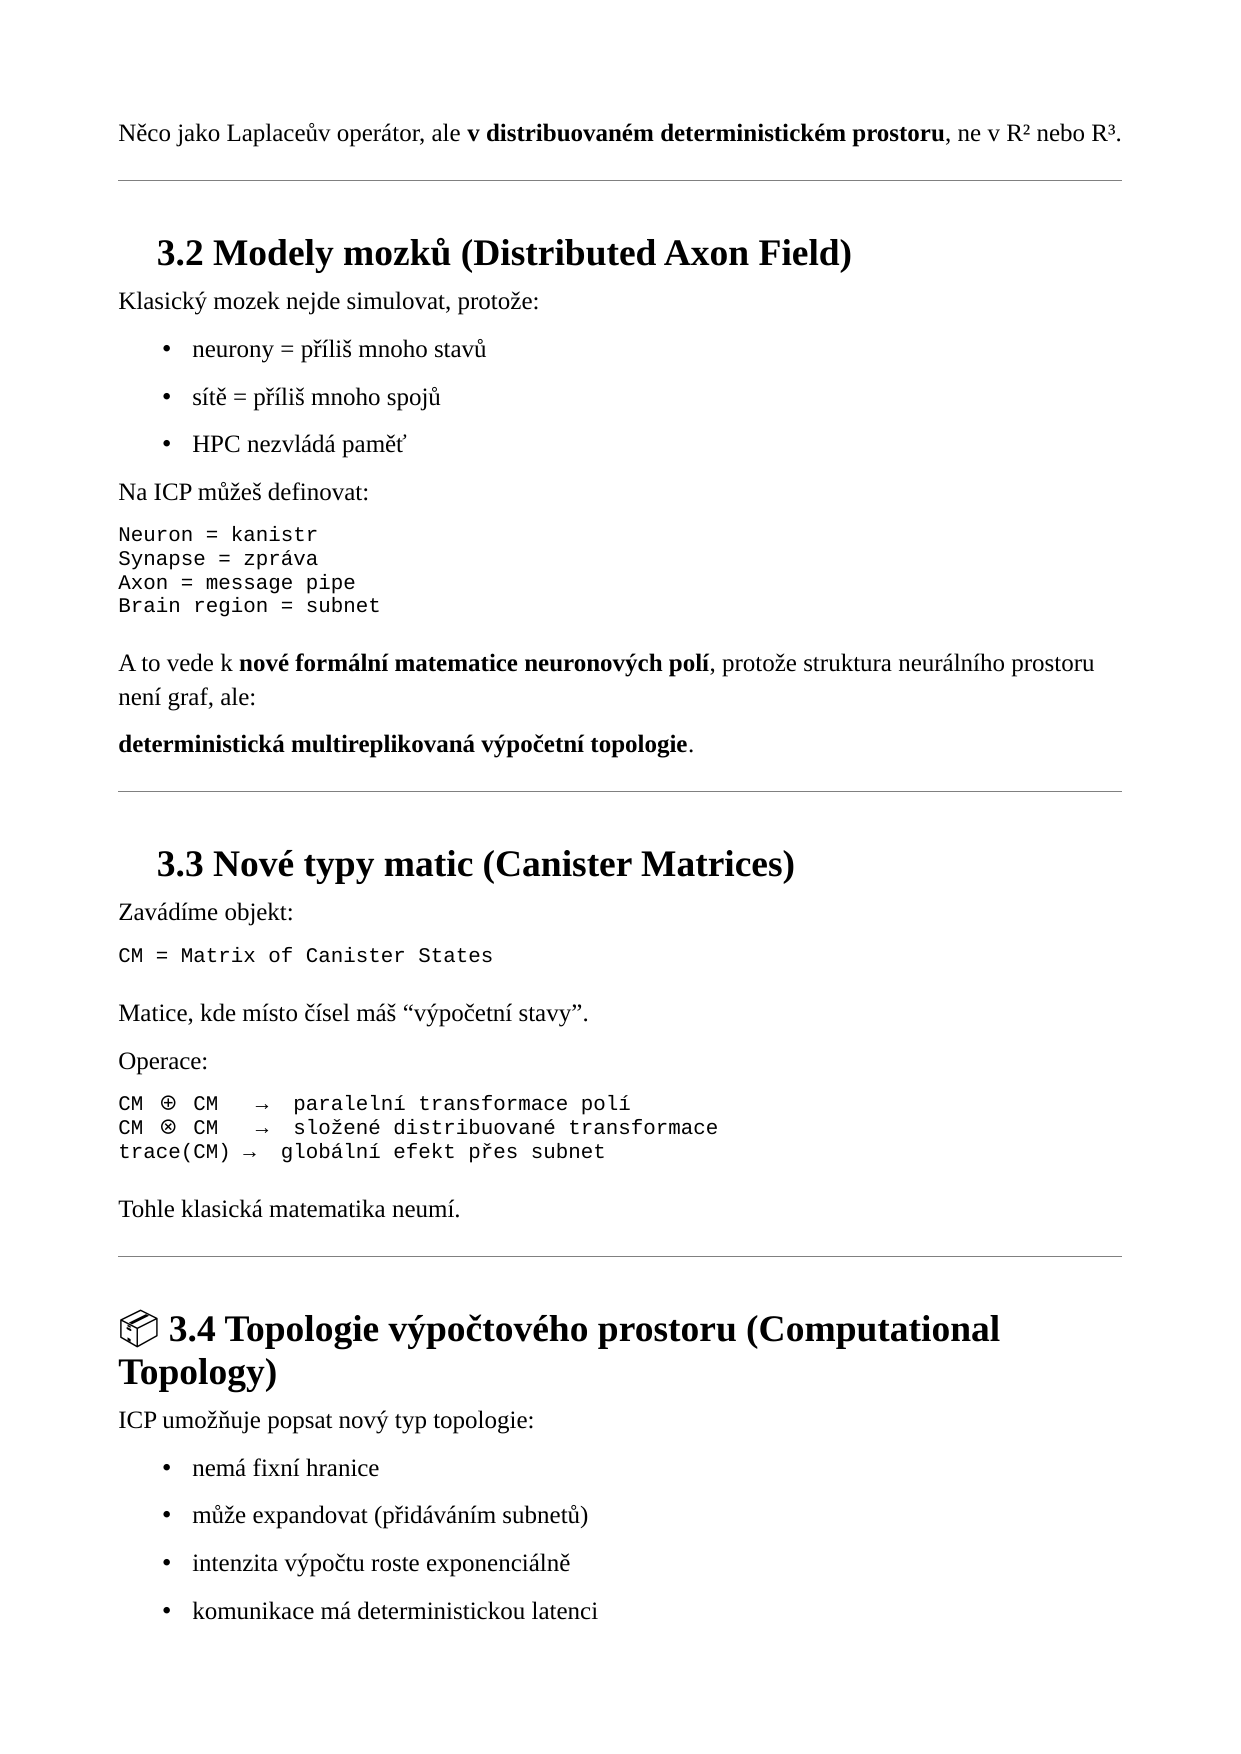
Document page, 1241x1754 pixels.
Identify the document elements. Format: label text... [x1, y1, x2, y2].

list HPC nezvládá paměť [162, 429, 1122, 458]
text Neuron = kanistr [118, 524, 1122, 548]
text A to vede k nové formální matematice neuronových polí, protože struktura neurálního prostoru není graf, ale: [118, 648, 1122, 710]
text Na ICP můžeš definovat: [118, 477, 1122, 506]
subtitle 📦 3.4 Topologie výpočtového prostoru (Computational Topology) [118, 1307, 1122, 1393]
text Synapse = zpráva [118, 548, 1122, 572]
text Axon = message pipe [118, 572, 1122, 595]
text Tohle klasická matematika neumí. [118, 1194, 1122, 1223]
text Brain region = subnet [118, 595, 1122, 619]
list sítě = příliš mnoho spojů [162, 382, 1122, 410]
text CM = Matrix of Canister States [118, 945, 1122, 969]
list neurony = příliš mnoho stavů [162, 334, 1122, 363]
list intenzita výpočtu roste exponenciálně [162, 1548, 1122, 1577]
text trace(CM) → globální efekt přes subnet [118, 1141, 1122, 1164]
text Něco jako Laplaceův operátor, ale v distribuovaném deterministickém prostoru, ne v R² nebo R³. [118, 118, 1122, 147]
text Klasický mozek nejde simulovat, protože: [118, 286, 1122, 315]
subtitle 🧠 3.2 Modely mozků (Distributed Axon Field) [118, 231, 1122, 274]
subtitle 🌐 3.3 Nové typy matic (Canister Matrices) [118, 842, 1122, 885]
list komunikace má deterministickou latenci [162, 1596, 1122, 1624]
text Matice, kde místo čísel máš “výpočetní stavy”. [118, 998, 1122, 1027]
text CM ⊕ CM → paralelní transformace polí [118, 1093, 1122, 1117]
text Zavádíme objekt: [118, 897, 1122, 926]
list nemá fixní hranice [162, 1453, 1122, 1482]
text ICP umožňuje popsat nový typ topologie: [118, 1405, 1122, 1434]
text Operace: [118, 1046, 1122, 1074]
list může expandovat (přidáváním subnetů) [162, 1501, 1122, 1529]
text CM ⊗ CM → složené distribuované transformace [118, 1117, 1122, 1141]
text deterministická multireplikovaná výpočetní topologie. [118, 729, 1122, 758]
